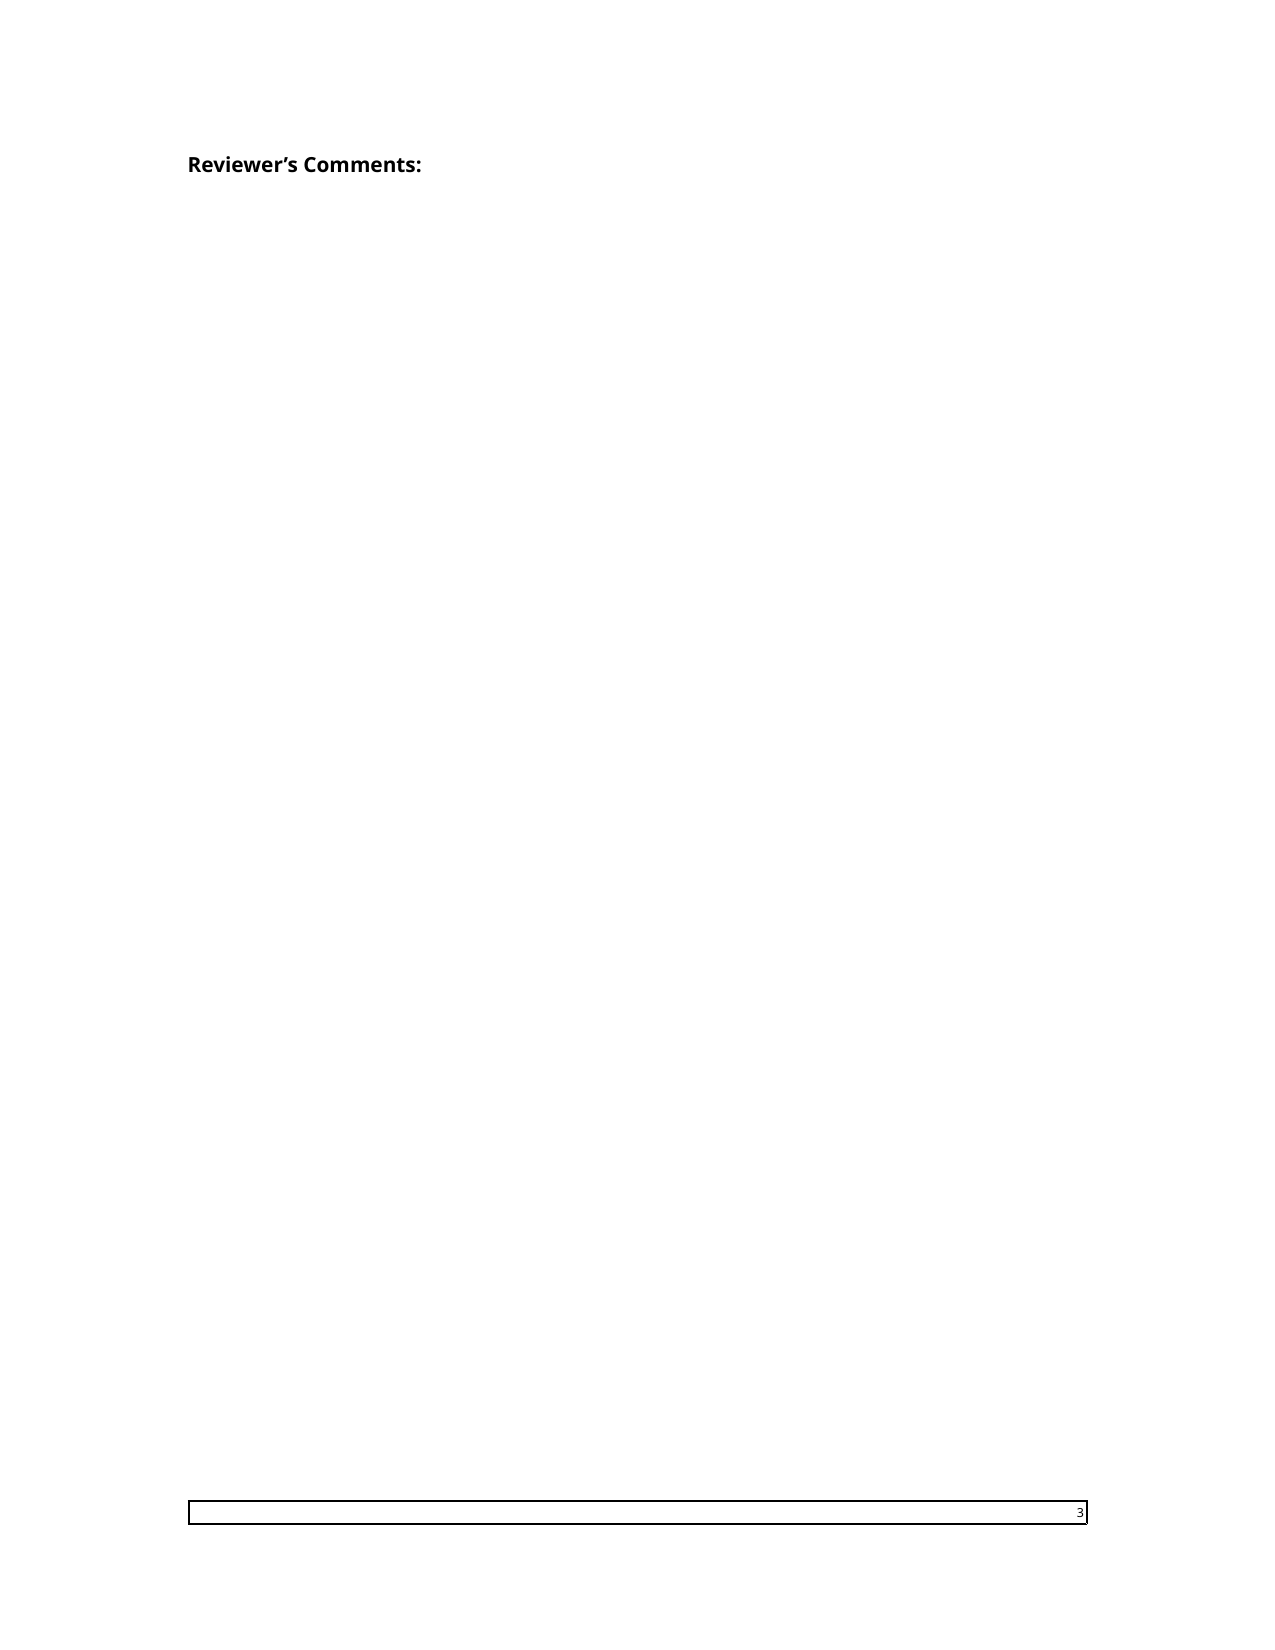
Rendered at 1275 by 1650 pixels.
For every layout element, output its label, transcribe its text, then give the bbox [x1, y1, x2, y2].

subtitle Reviewer’s Comments: [187, 150, 1087, 207]
